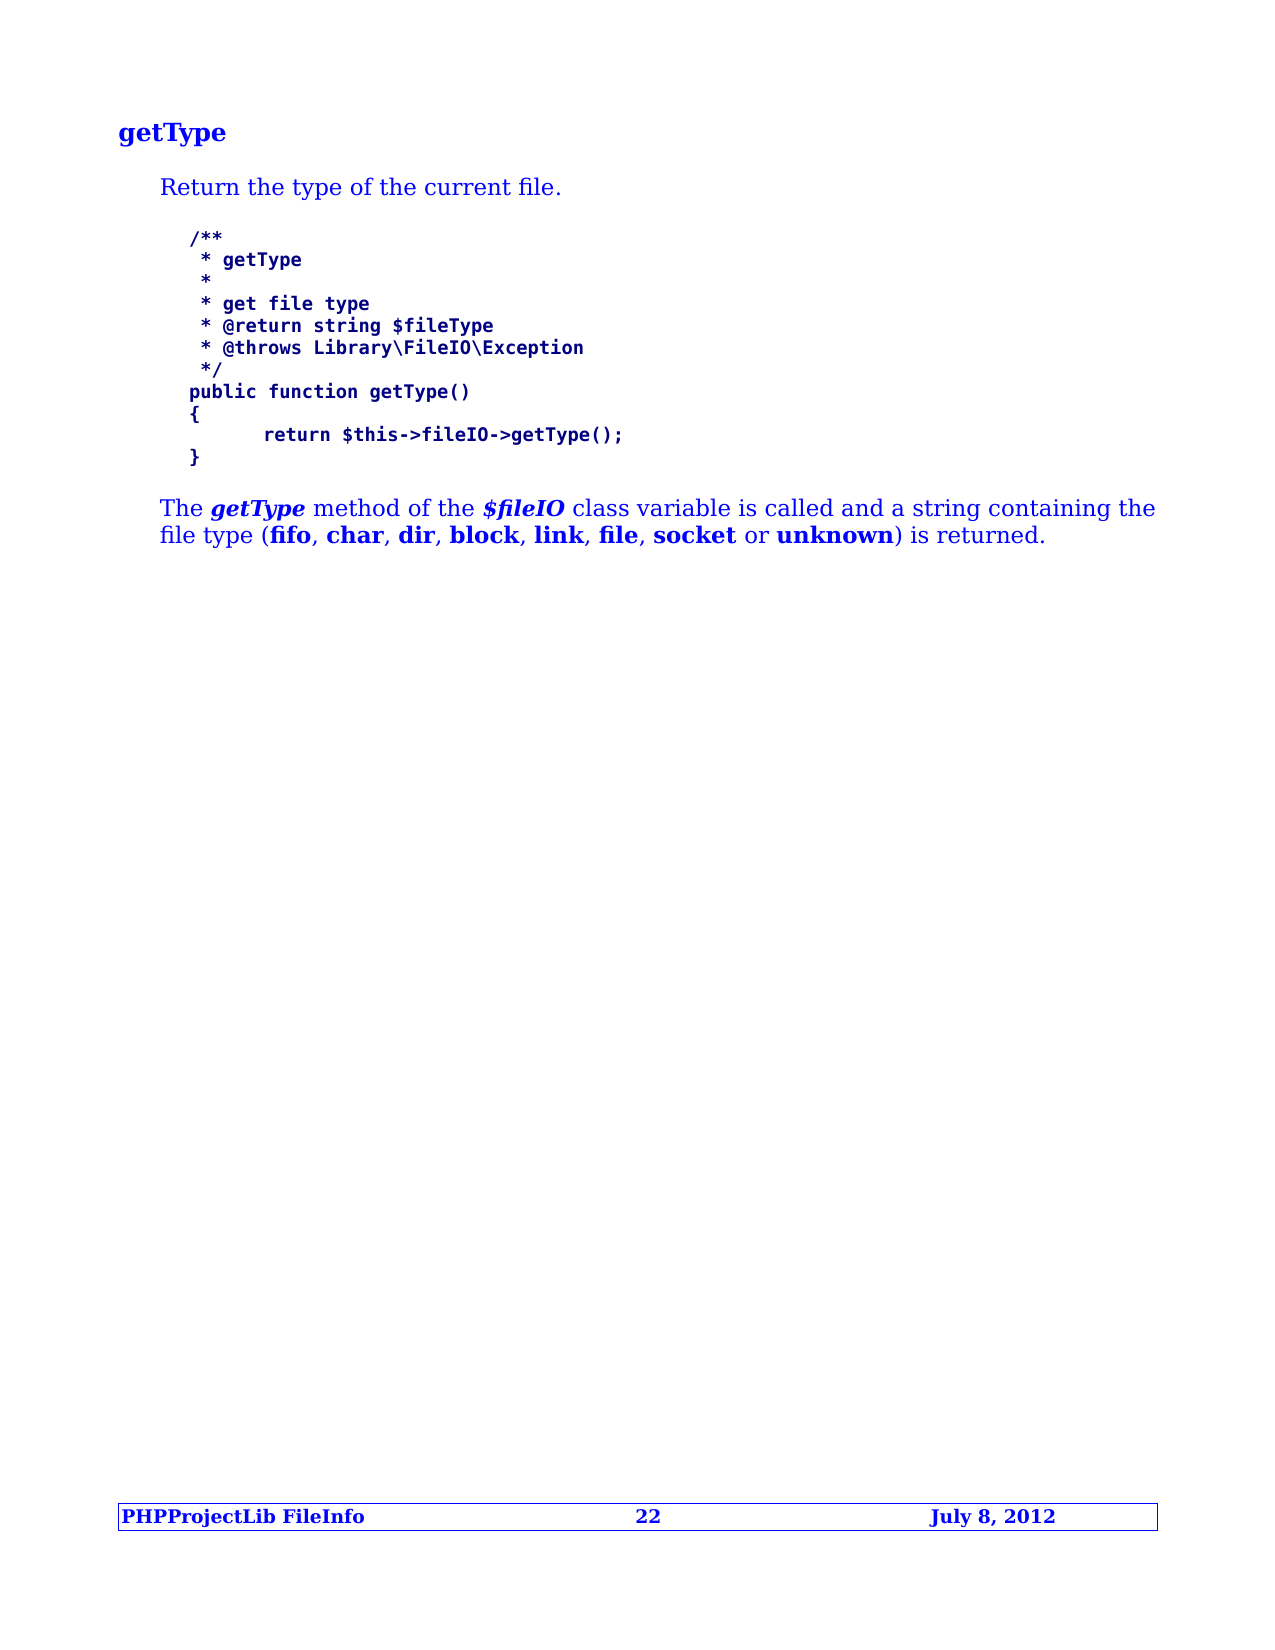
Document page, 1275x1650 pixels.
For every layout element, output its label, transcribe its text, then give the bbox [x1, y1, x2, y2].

list } [189, 446, 1157, 468]
list */ [189, 359, 1157, 381]
list * get file type [189, 293, 1157, 315]
text Return the type of the current file. [159, 174, 1157, 201]
list /** [189, 227, 1157, 249]
list public function getType() [189, 381, 1157, 402]
title getType [118, 118, 1157, 147]
list * [189, 271, 1157, 293]
list * @return string $fileType [189, 315, 1157, 337]
list * getType [189, 249, 1157, 271]
list { [189, 402, 1157, 424]
text The getType method of the $fileIO class variable is called and a string containing the file type (fifo, char, dir, block, link, file, socket or unknown) is returned. [159, 495, 1157, 548]
list return $this->fileIO->getType(); [189, 424, 1157, 446]
list * @throws Library\FileIO\Exception [189, 337, 1157, 359]
